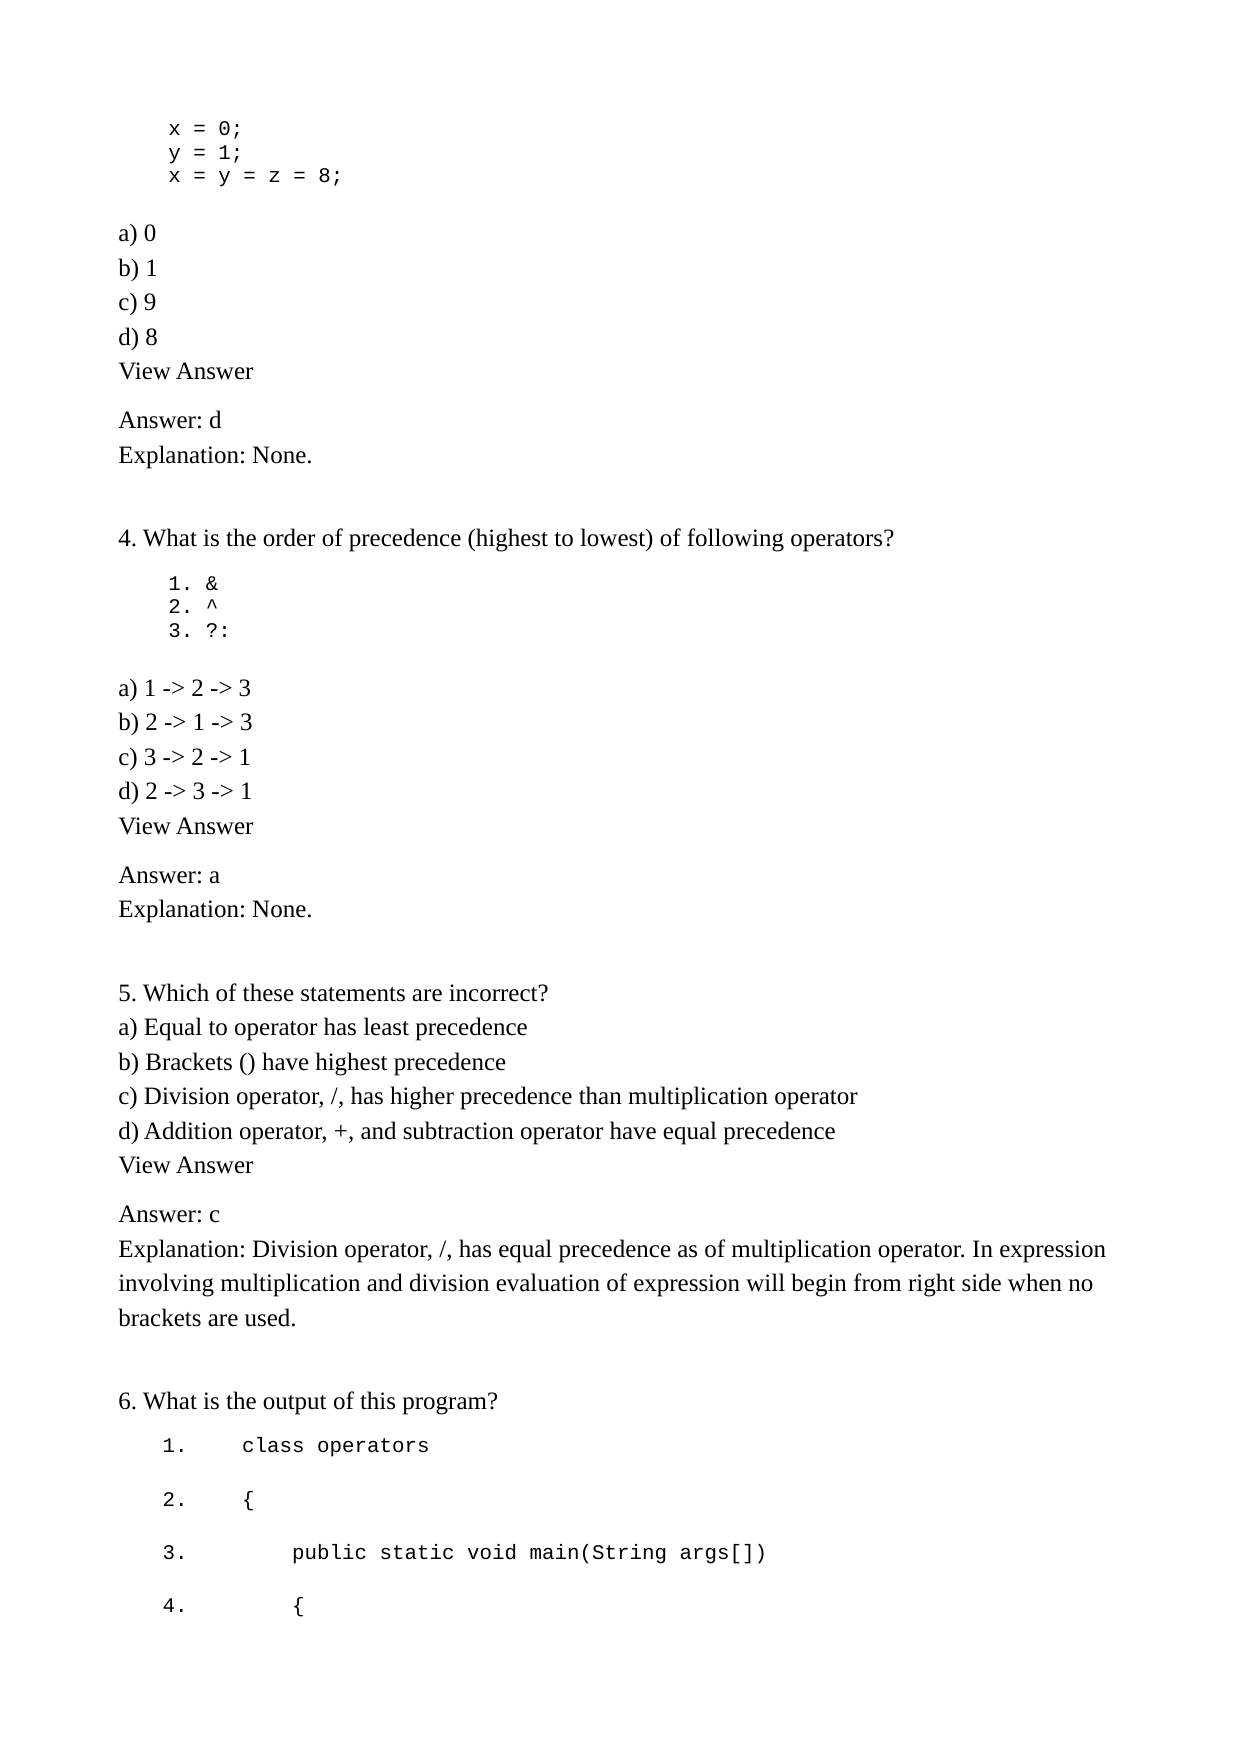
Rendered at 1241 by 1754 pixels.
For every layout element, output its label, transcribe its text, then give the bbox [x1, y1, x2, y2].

text 1. & [118, 573, 1122, 596]
text 6. What is the output of this program? [118, 1386, 1122, 1415]
text Answer: d Explanation: None. [118, 406, 1122, 503]
text 5. Which of these statements are incorrect? a) Equal to operator has least precedence b) Brackets () have highest precedence c) Division operator, /, has higher precedence than multiplication operator d) Addition operator, +, and subtraction operator have equal precedence View Answer [118, 978, 1122, 1179]
text 2. ^ [118, 596, 1122, 620]
text 3. ?: [118, 620, 1122, 643]
text Answer: a Explanation: None. [118, 860, 1122, 958]
text y = 1; [118, 142, 1122, 165]
list public static void main(String args[]) [162, 1542, 1122, 1565]
text x = y = z = 8; [118, 165, 1122, 189]
list class operators [162, 1436, 1122, 1459]
list { [162, 1489, 1122, 1512]
text 4. What is the order of precedence (highest to lowest) of following operators? [118, 523, 1122, 552]
list { [162, 1595, 1122, 1618]
text Answer: c Explanation: Division operator, /, has equal precedence as of multiplication operator. In expression involving multiplication and division evaluation of expression will begin from right side when no brackets are used. [118, 1199, 1122, 1366]
text a) 1 -> 2 -> 3 b) 2 -> 1 -> 3 c) 3 -> 2 -> 1 d) 2 -> 3 -> 1 View Answer [118, 673, 1122, 840]
text x = 0; [118, 118, 1122, 142]
text a) 0 b) 1 c) 9 d) 8 View Answer [118, 218, 1122, 385]
